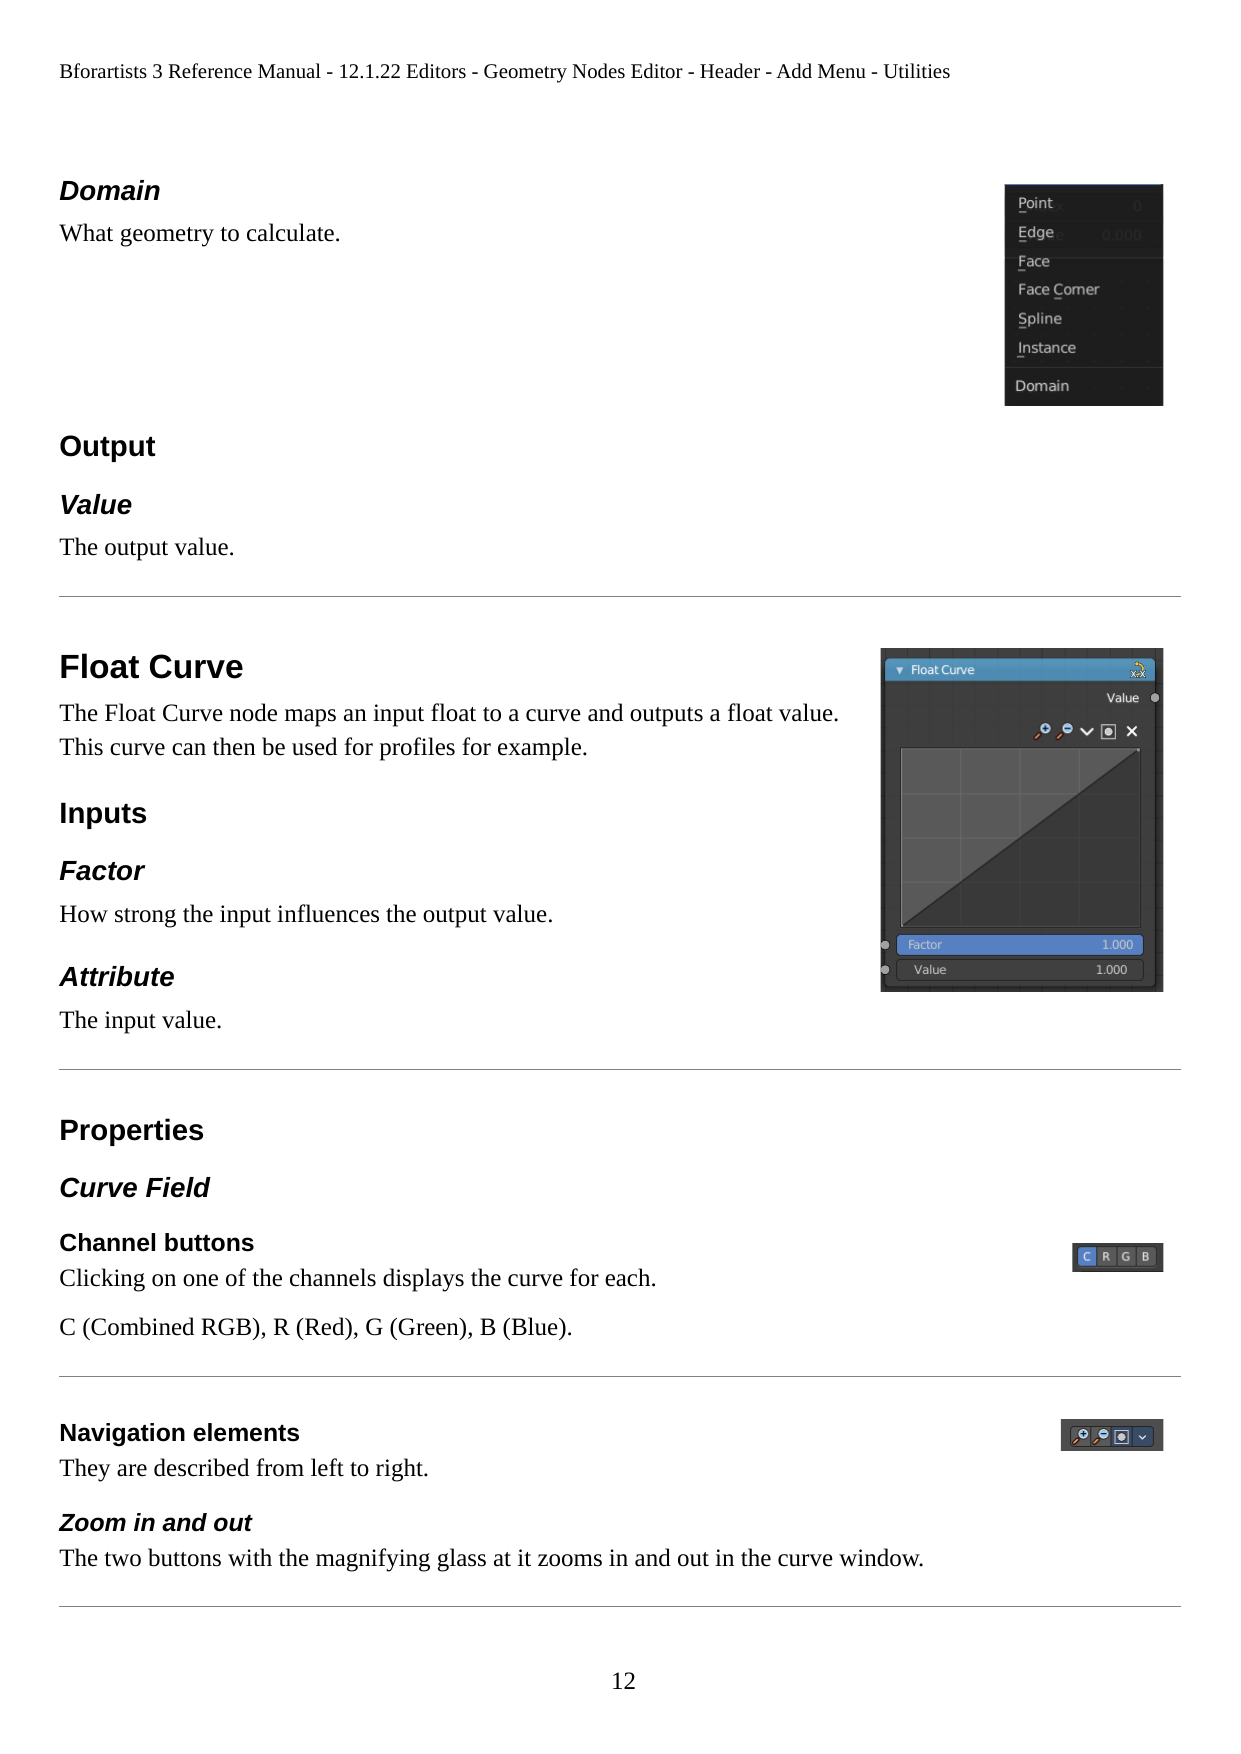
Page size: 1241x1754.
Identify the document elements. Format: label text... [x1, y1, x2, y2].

subtitle Curve Field [59, 1171, 1181, 1203]
subtitle Domain [59, 174, 1181, 206]
text The output value. [59, 532, 1181, 561]
subtitle Properties [59, 1113, 1181, 1146]
text The Float Curve node maps an input float to a curve and outputs a float value. This curve can then be used for profiles for example. [59, 698, 880, 761]
subtitle Output [59, 429, 1181, 463]
subtitle Channel buttons [59, 1228, 1181, 1257]
subtitle Inputs [59, 796, 880, 829]
subtitle [1164, 796, 1181, 829]
picture [1004, 184, 1164, 406]
subtitle Attribute [59, 961, 880, 992]
subtitle Value [59, 488, 1181, 520]
text What geometry to calculate. [59, 218, 1004, 247]
text How strong the input influences the output value. [59, 899, 880, 928]
subtitle [1164, 854, 1181, 886]
text The input value. [59, 1005, 1181, 1034]
text C (Combined RGB), R (Red), G (Green), B (Blue). [59, 1312, 1181, 1341]
picture [1072, 1243, 1164, 1272]
text They are described from left to right. [59, 1453, 1181, 1481]
text The two buttons with the magnifying glass at it zooms in and out in the curve window. [59, 1543, 1181, 1572]
subtitle Factor [59, 854, 880, 886]
subtitle Zoom in and out [59, 1508, 1181, 1537]
picture [1060, 1419, 1164, 1451]
subtitle Navigation elements [59, 1418, 1181, 1446]
text Clicking on one of the channels displays the curve for each. [59, 1263, 1181, 1292]
subtitle [1164, 961, 1181, 992]
picture [880, 648, 1164, 992]
subtitle Float Curve [59, 647, 1181, 685]
